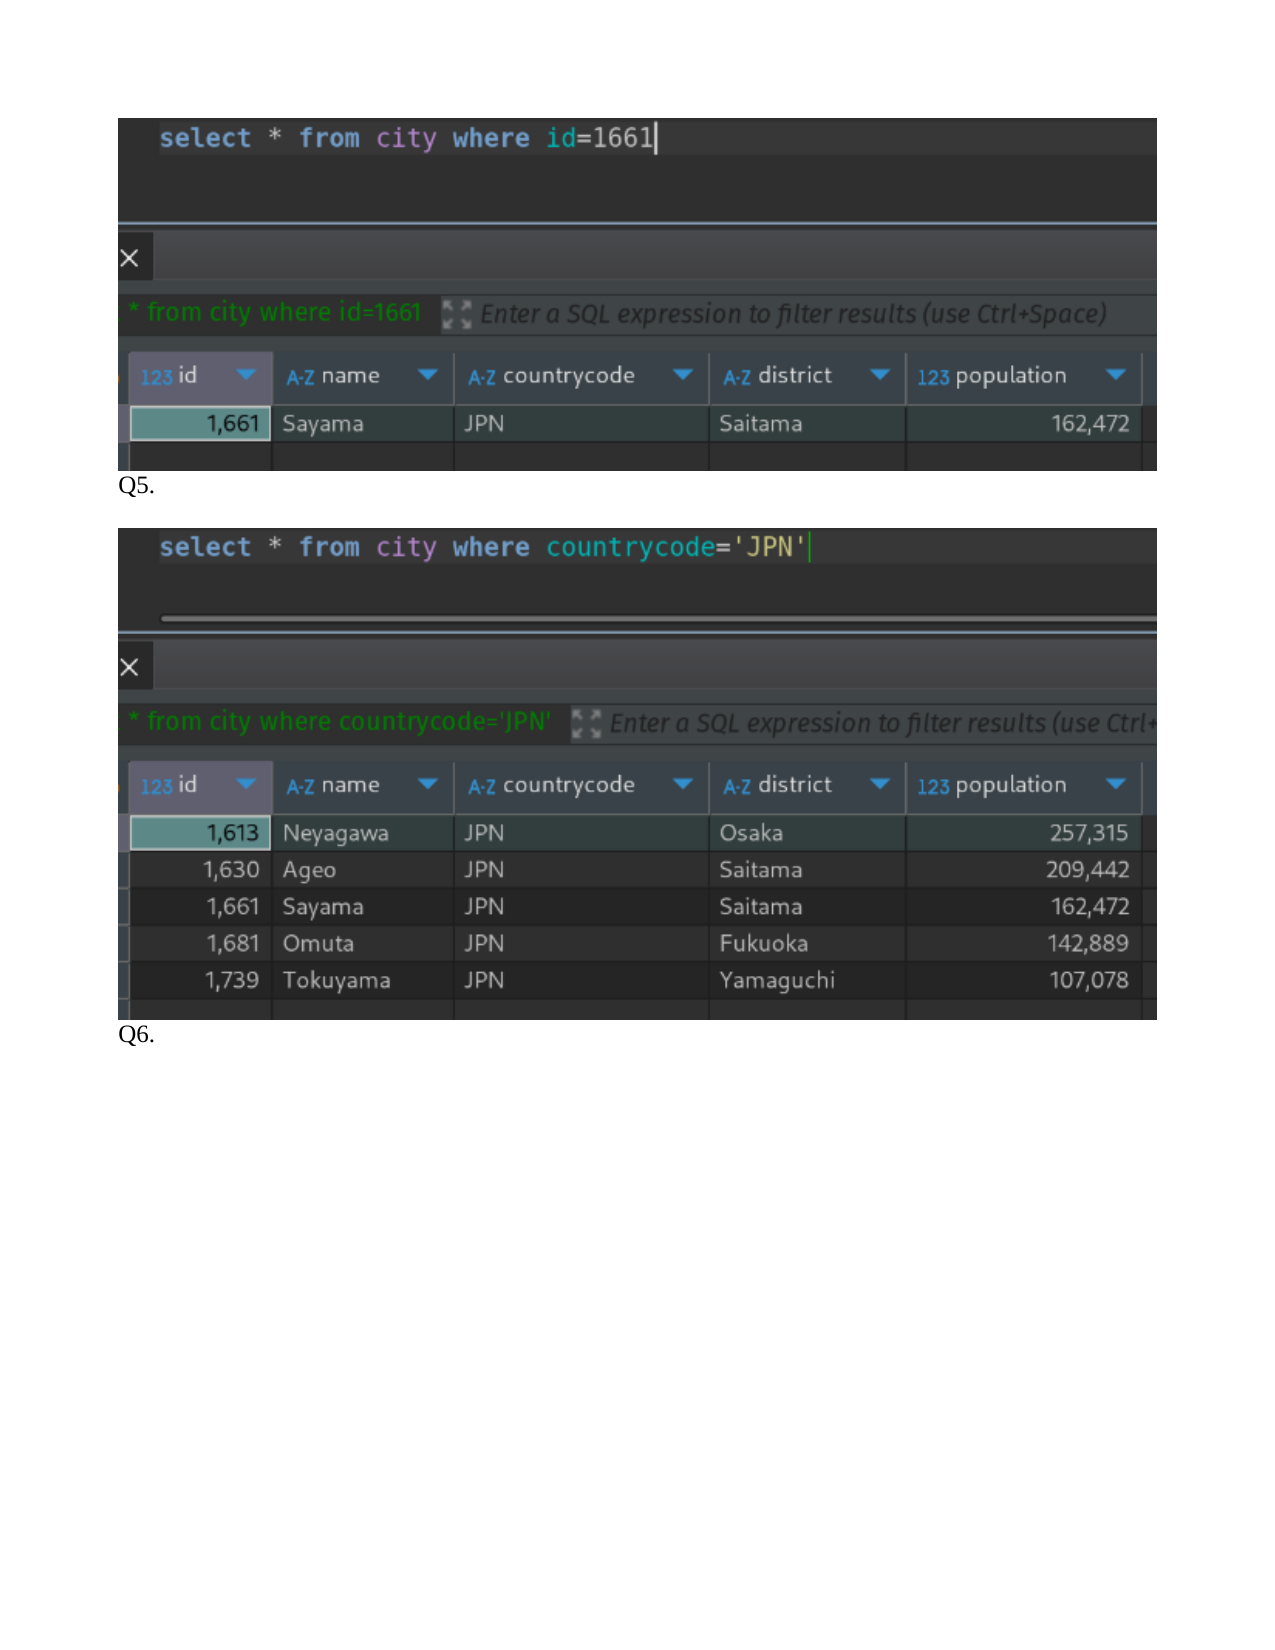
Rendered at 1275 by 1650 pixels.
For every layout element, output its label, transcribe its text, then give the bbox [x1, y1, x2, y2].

text Q6. [118, 1020, 1157, 1048]
text Q5. [118, 471, 1157, 499]
picture [118, 118, 1157, 471]
picture [118, 528, 1157, 1020]
